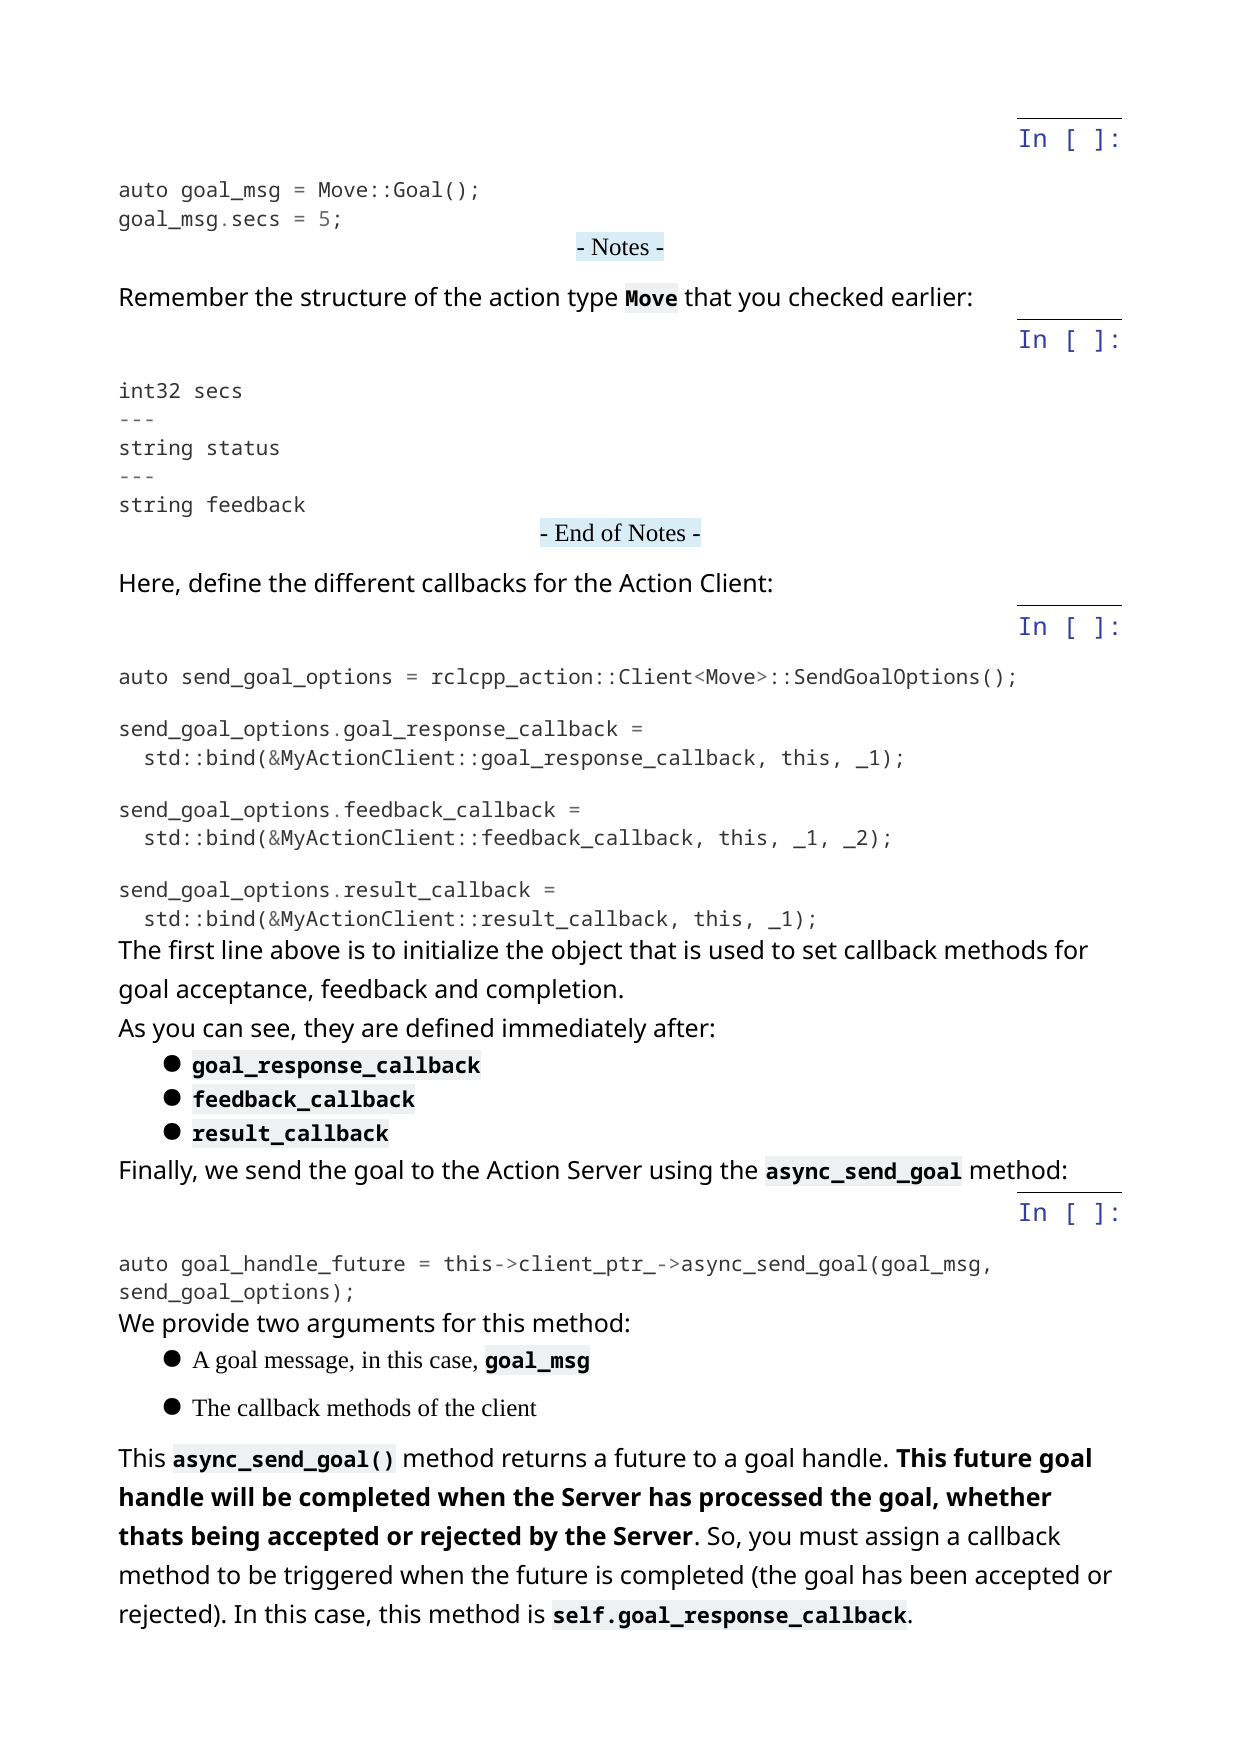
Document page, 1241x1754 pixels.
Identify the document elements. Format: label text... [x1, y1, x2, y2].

text In [ ]: [118, 605, 1122, 642]
text This async_send_goal() method returns a future to a goal handle. This future goal handle will be completed when the Server has processed the goal, whether thats being accepted or rejected by the Server. So, you must assign a callback method to be triggered when the future is completed (the goal has been accepted or rejected). In this case, this method is self.goal_response_callback. [118, 1440, 1122, 1631]
text std::bind(&MyActionClient::goal_response_callback, this, _1); [118, 743, 1122, 771]
text int32 secs [118, 376, 1122, 404]
list goal_response_callback [162, 1050, 1122, 1080]
text auto send_goal_options = rclcpp_action::Client<Move>::SendGoalOptions(); [118, 662, 1122, 691]
text string status [118, 433, 1122, 461]
text --- [118, 404, 1122, 433]
text string feedback [118, 490, 1122, 518]
list feedback_callback [162, 1084, 1122, 1114]
list A goal message, in this case, goal_msg [162, 1345, 1122, 1375]
text As you can see, they are defined immediately after: [118, 1011, 1122, 1045]
text send_goal_options.goal_response_callback = [118, 714, 1122, 743]
text - Notes - [118, 232, 1122, 261]
text In [ ]: [118, 1192, 1122, 1229]
text - End of Notes - [118, 518, 1122, 547]
text Finally, we send the goal to the Action Server using the async_send_goal method: [118, 1153, 1122, 1187]
text In [ ]: [118, 319, 1122, 356]
text Here, define the different callbacks for the Action Client: [118, 566, 1122, 600]
text goal_msg.secs = 5; [118, 204, 1122, 232]
list The callback methods of the client [162, 1393, 1122, 1422]
text send_goal_options.result_callback = [118, 876, 1122, 904]
text Remember the structure of the action type Move that you checked earlier: [118, 280, 1122, 314]
list result_callback [162, 1118, 1122, 1148]
text In [ ]: [118, 118, 1122, 155]
text The first line above is to initialize the object that is used to set callback methods for goal acceptance, feedback and completion. [118, 933, 1122, 1006]
text send_goal_options.feedback_callback = [118, 795, 1122, 823]
text std::bind(&MyActionClient::result_callback, this, _1); [118, 904, 1122, 933]
text --- [118, 461, 1122, 490]
text auto goal_msg = Move::Goal(); [118, 175, 1122, 204]
text We provide two arguments for this method: [118, 1306, 1122, 1340]
text auto goal_handle_future = this->client_ptr_->async_send_goal(goal_msg, send_goal_options); [118, 1249, 1122, 1306]
text std::bind(&MyActionClient::feedback_callback, this, _1, _2); [118, 823, 1122, 852]
